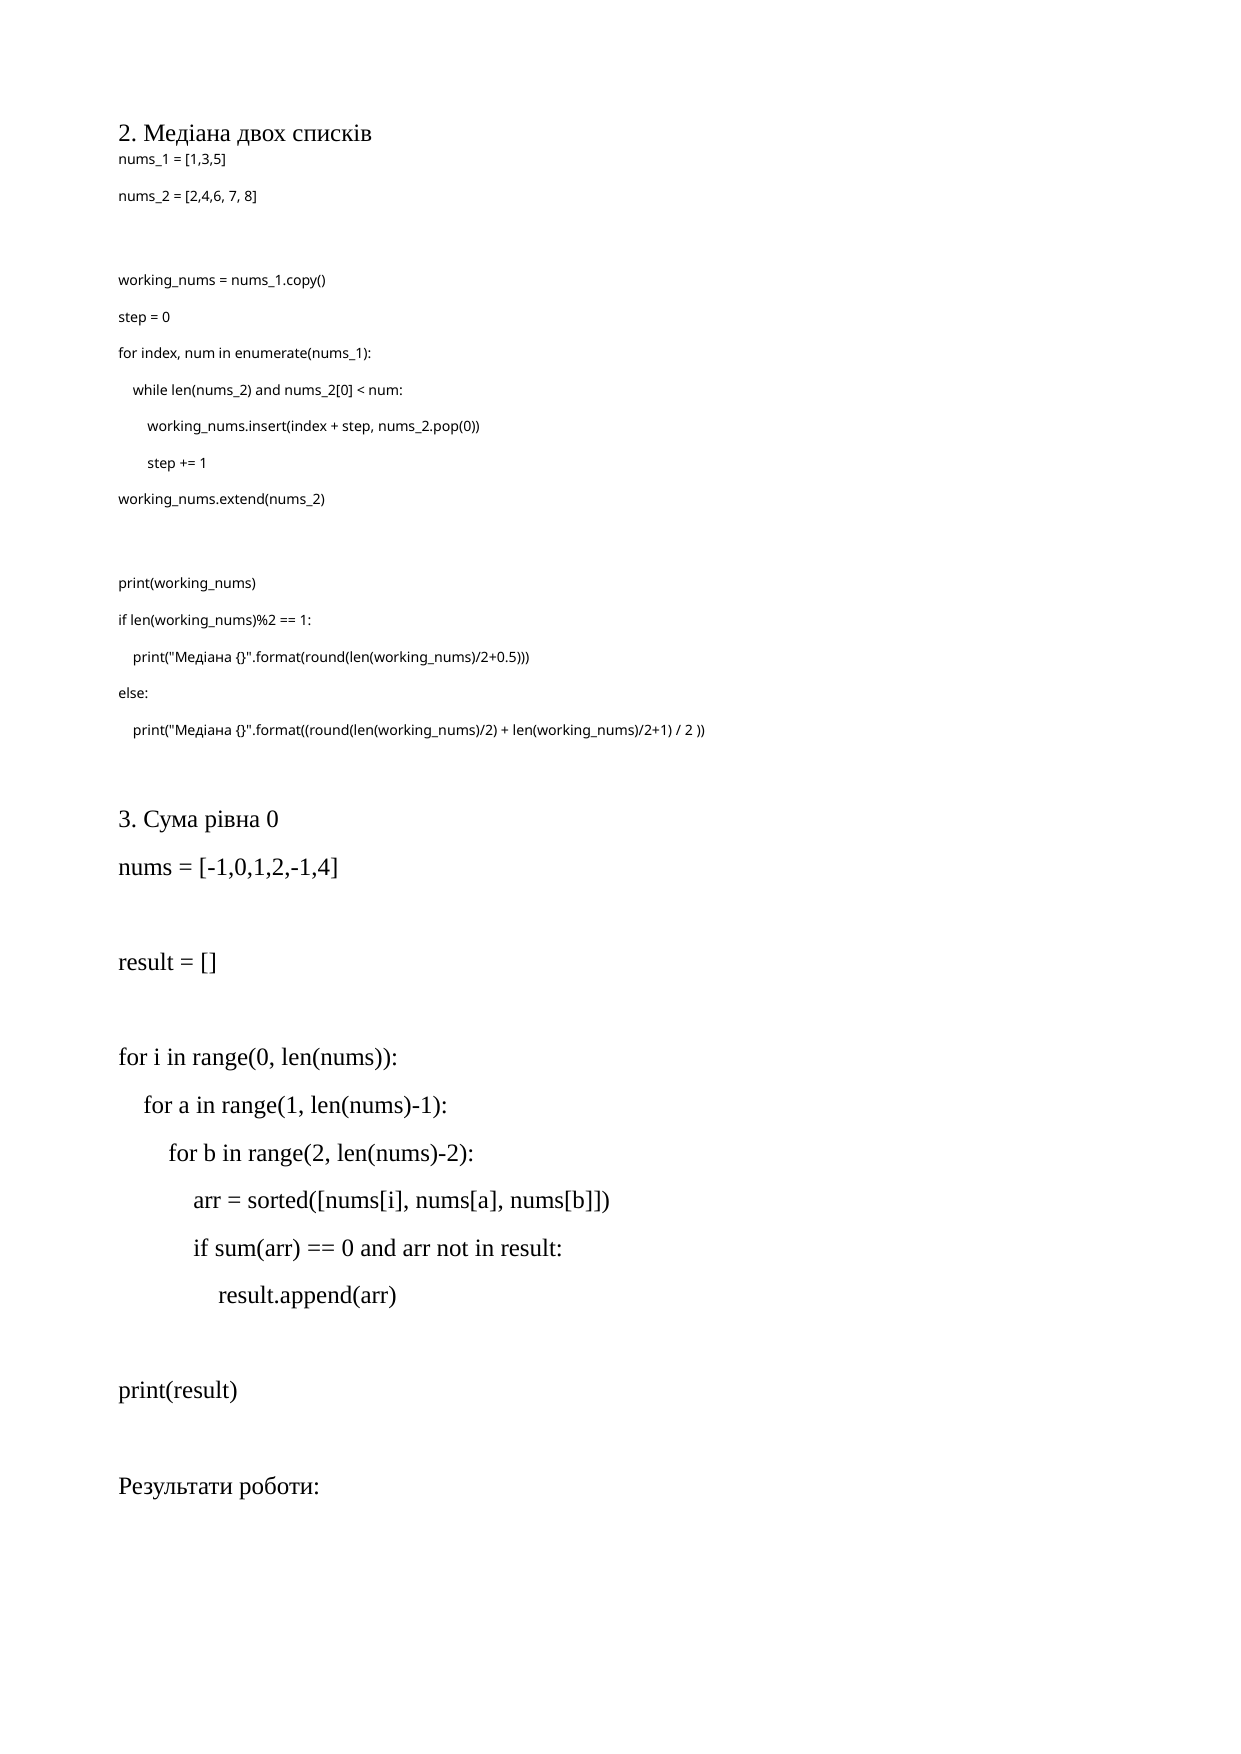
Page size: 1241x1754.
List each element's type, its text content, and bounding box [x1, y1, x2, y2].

text working_nums = nums_1.copy() [118, 270, 1122, 289]
text Результати роботи: [118, 1471, 1122, 1499]
text for index, num in enumerate(nums_1): [118, 343, 1122, 363]
text result = [] [118, 947, 1122, 976]
text working_nums.insert(index + step, nums_2.pop(0)) [118, 417, 1122, 436]
text print(result) [118, 1376, 1122, 1404]
text for b in range(2, len(nums)-2): [118, 1138, 1122, 1166]
text working_nums.extend(nums_2) [118, 490, 1122, 509]
text print(working_nums) [118, 574, 1122, 593]
text step += 1 [118, 453, 1122, 472]
text result.append(arr) [118, 1280, 1122, 1309]
text 3. Сума рівна 0 [118, 804, 1122, 833]
text arr = sorted([nums[i], nums[a], nums[b]]) [118, 1185, 1122, 1214]
text if sum(arr) == 0 and arr not in result: [118, 1233, 1122, 1262]
text for i in range(0, len(nums)): [118, 1042, 1122, 1071]
text if len(working_nums)%2 == 1: [118, 611, 1122, 630]
text nums_2 = [2,4,6, 7, 8] [118, 186, 1122, 205]
text while len(nums_2) and nums_2[0] < num: [118, 380, 1122, 399]
text for a in range(1, len(nums)-1): [118, 1090, 1122, 1119]
text print("Медіана {}".format(round(len(working_nums)/2+0.5))) [118, 647, 1122, 666]
text else: [118, 684, 1122, 703]
text 2. Медіана двох списків nums_1 = [1,3,5] [118, 118, 1122, 169]
text step = 0 [118, 307, 1122, 326]
text nums = [-1,0,1,2,-1,4] [118, 852, 1122, 881]
text print("Медіана {}".format((round(len(working_nums)/2) + len(working_nums)/2+1) / 2 )) [118, 720, 1122, 739]
